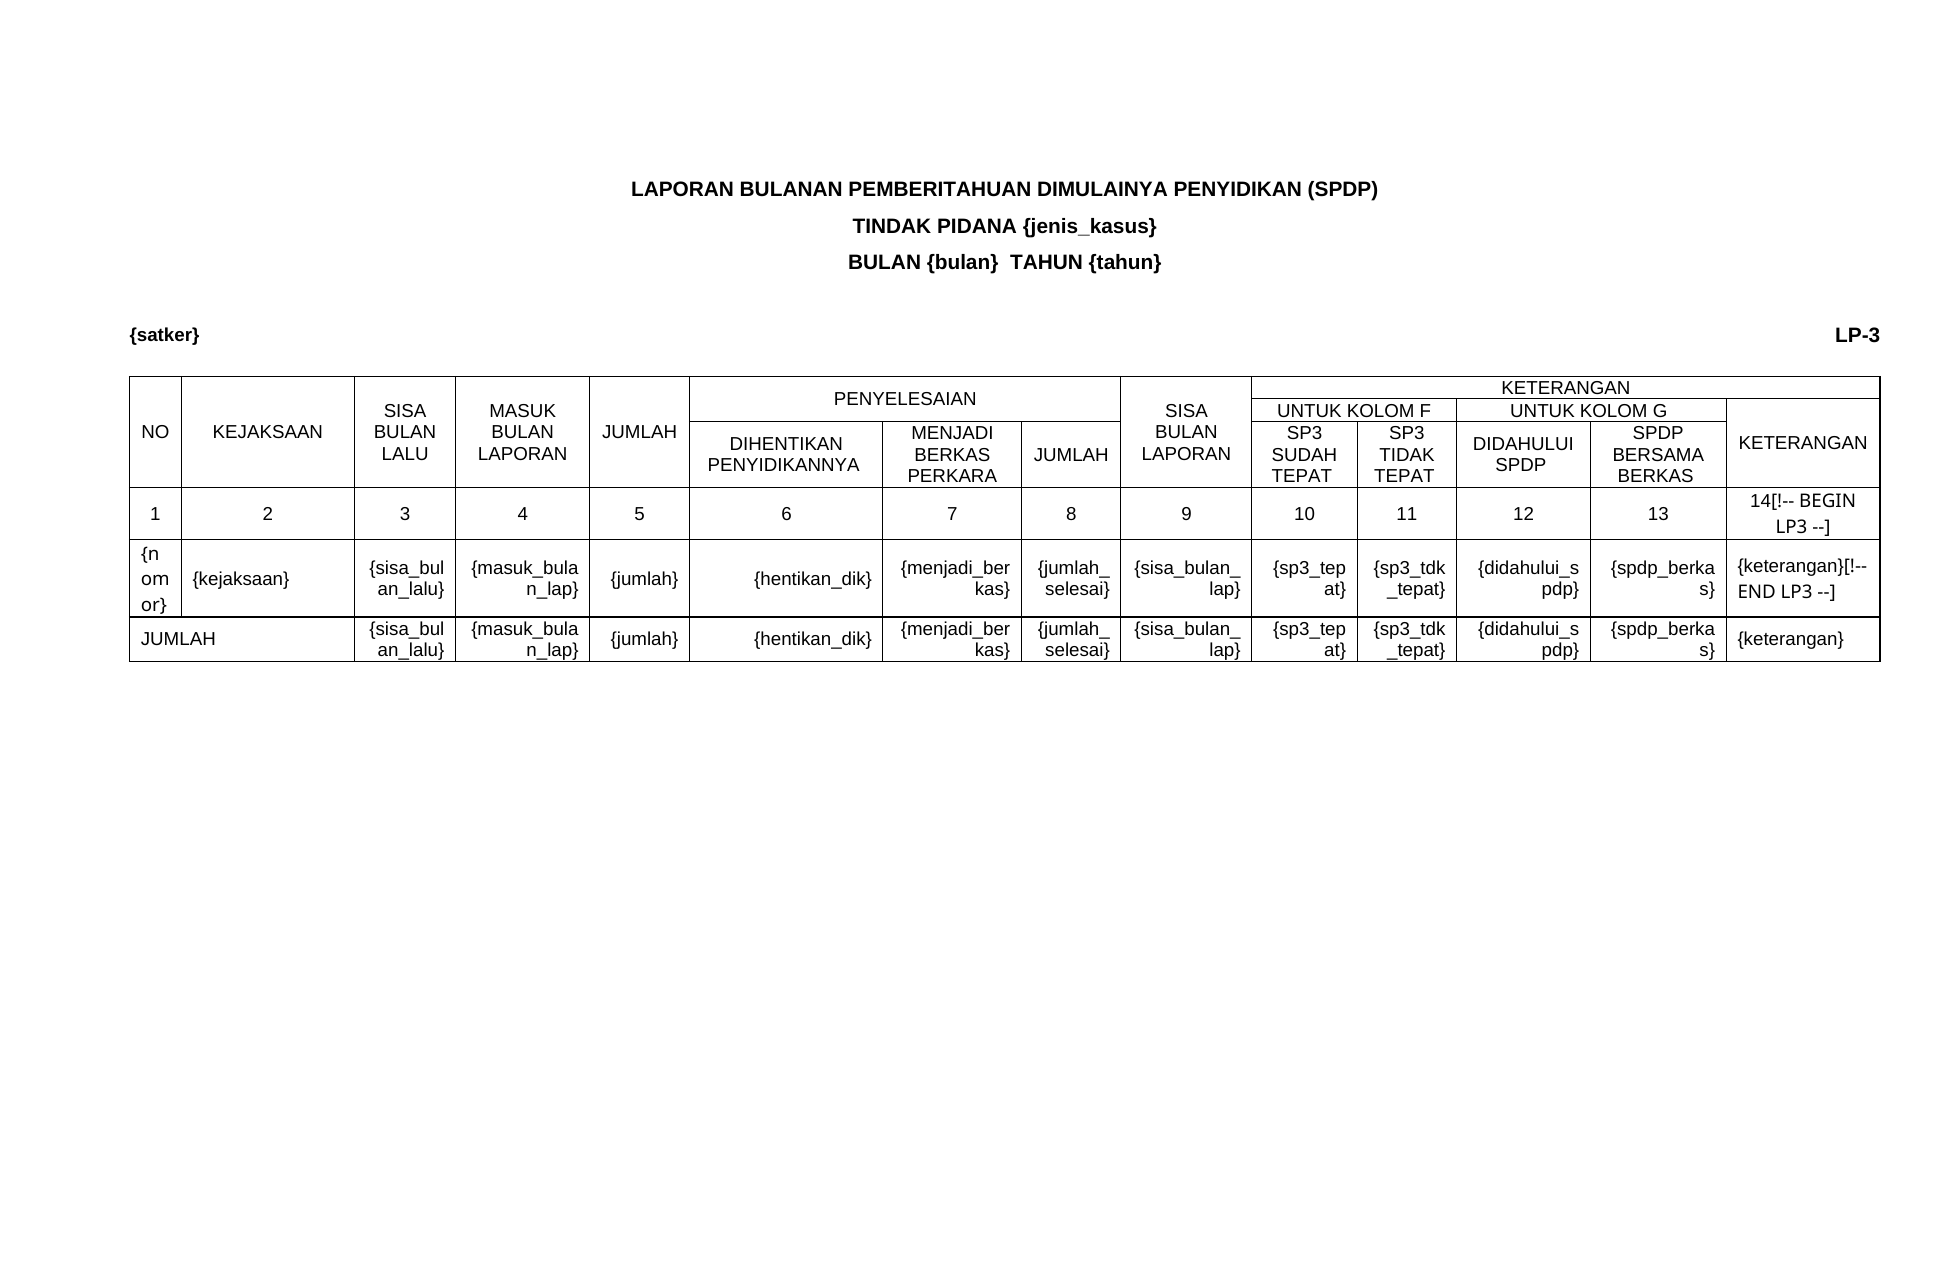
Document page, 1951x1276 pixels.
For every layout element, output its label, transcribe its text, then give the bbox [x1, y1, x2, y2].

table_cell {sisa_bulan_lalu} [355, 618, 455, 661]
table_header KEJAKSAAN [182, 377, 354, 487]
table_header PENYELESAIAN [690, 377, 1120, 421]
table_cell {masuk_bulan_lap} [456, 618, 589, 661]
table_cell 4 [456, 488, 589, 539]
table_cell 5 [590, 488, 689, 539]
table_cell {spdp_berkas} [1591, 618, 1726, 661]
table_cell {jumlah_selesai} [1022, 540, 1120, 616]
table_cell JUMLAH [130, 618, 354, 661]
table_cell {keterangan}[!-- END LP3 --] [1727, 540, 1879, 616]
table_cell {keterangan} [1727, 618, 1879, 661]
table_header LP-3 [1005, 323, 1891, 376]
table_header JUMLAH [590, 377, 689, 487]
table_cell {hentikan_dik} [690, 618, 882, 661]
table_cell 3 [355, 488, 455, 539]
table_cell 12 [1457, 488, 1590, 539]
table_cell 7 [883, 488, 1021, 539]
text BULAN {bulan} TAHUN {tahun} [118, 250, 1891, 274]
table_cell 9 [1121, 488, 1251, 539]
table_header KETERANGAN [1252, 377, 1879, 398]
table_cell {masuk_bulan_lap} [456, 540, 589, 616]
table_cell 11 [1358, 488, 1456, 539]
table_header NO [130, 377, 181, 487]
table_cell {didahului_spdp} [1457, 540, 1590, 616]
table_cell 10 [1252, 488, 1357, 539]
table_cell {sisa_bulan_lap} [1121, 540, 1251, 616]
table_cell {menjadi_berkas} [883, 540, 1021, 616]
table_cell 6 [690, 488, 882, 539]
table_cell {kejaksaan} [182, 540, 354, 616]
table_cell SP3 TIDAK TEPAT [1358, 422, 1456, 487]
table_cell {sp3_tepat} [1252, 540, 1357, 616]
table_header MASUK BULAN LAPORAN [456, 377, 589, 487]
table_cell {jumlah} [590, 618, 689, 661]
table_cell 14[!-- BEGIN LP3 --] [1727, 488, 1879, 539]
table_header {satker} [118, 323, 1004, 376]
table_cell {jumlah_selesai} [1022, 618, 1120, 661]
table_cell UNTUK KOLOM F [1252, 399, 1456, 421]
table_cell {didahului_spdp} [1457, 618, 1590, 661]
table_cell {sp3_tdk_tepat} [1358, 618, 1456, 661]
table_cell [118, 376, 1891, 683]
table_cell KETERANGAN [1727, 399, 1879, 487]
table_header SISA BULAN LAPORAN [1121, 377, 1251, 487]
table_cell DIDAHULUI SPDP [1457, 422, 1590, 487]
table_cell {sp3_tepat} [1252, 618, 1357, 661]
table_cell {hentikan_dik} [690, 540, 882, 616]
table_cell {sp3_tdk_tepat} [1358, 540, 1456, 616]
table_cell SPDP BERSAMA BERKAS [1591, 422, 1726, 487]
table_cell {nomor} [130, 540, 181, 616]
table_header SISA BULAN LALU [355, 377, 455, 487]
table_cell SP3 SUDAH TEPAT [1252, 422, 1357, 487]
table_cell 8 [1022, 488, 1120, 539]
text TINDAK PIDANA {jenis_kasus} [118, 214, 1891, 238]
table_cell {spdp_berkas} [1591, 540, 1726, 616]
table_cell {sisa_bulan_lap} [1121, 618, 1251, 661]
table_cell MENJADI BERKAS PERKARA [883, 422, 1021, 487]
table_cell {jumlah} [590, 540, 689, 616]
table_cell {menjadi_berkas} [883, 618, 1021, 661]
table_cell DIHENTIKAN PENYIDIKANNYA [690, 422, 882, 487]
text LAPORAN BULANAN PEMBERITAHUAN DIMULAINYA PENYIDIKAN (SPDP) [118, 177, 1891, 201]
table_cell {sisa_bulan_lalu} [355, 540, 455, 616]
table_cell 2 [182, 488, 354, 539]
table_cell 1 [130, 488, 181, 539]
table_cell UNTUK KOLOM G [1457, 399, 1726, 421]
table_cell 13 [1591, 488, 1726, 539]
table_cell JUMLAH [1022, 422, 1120, 487]
